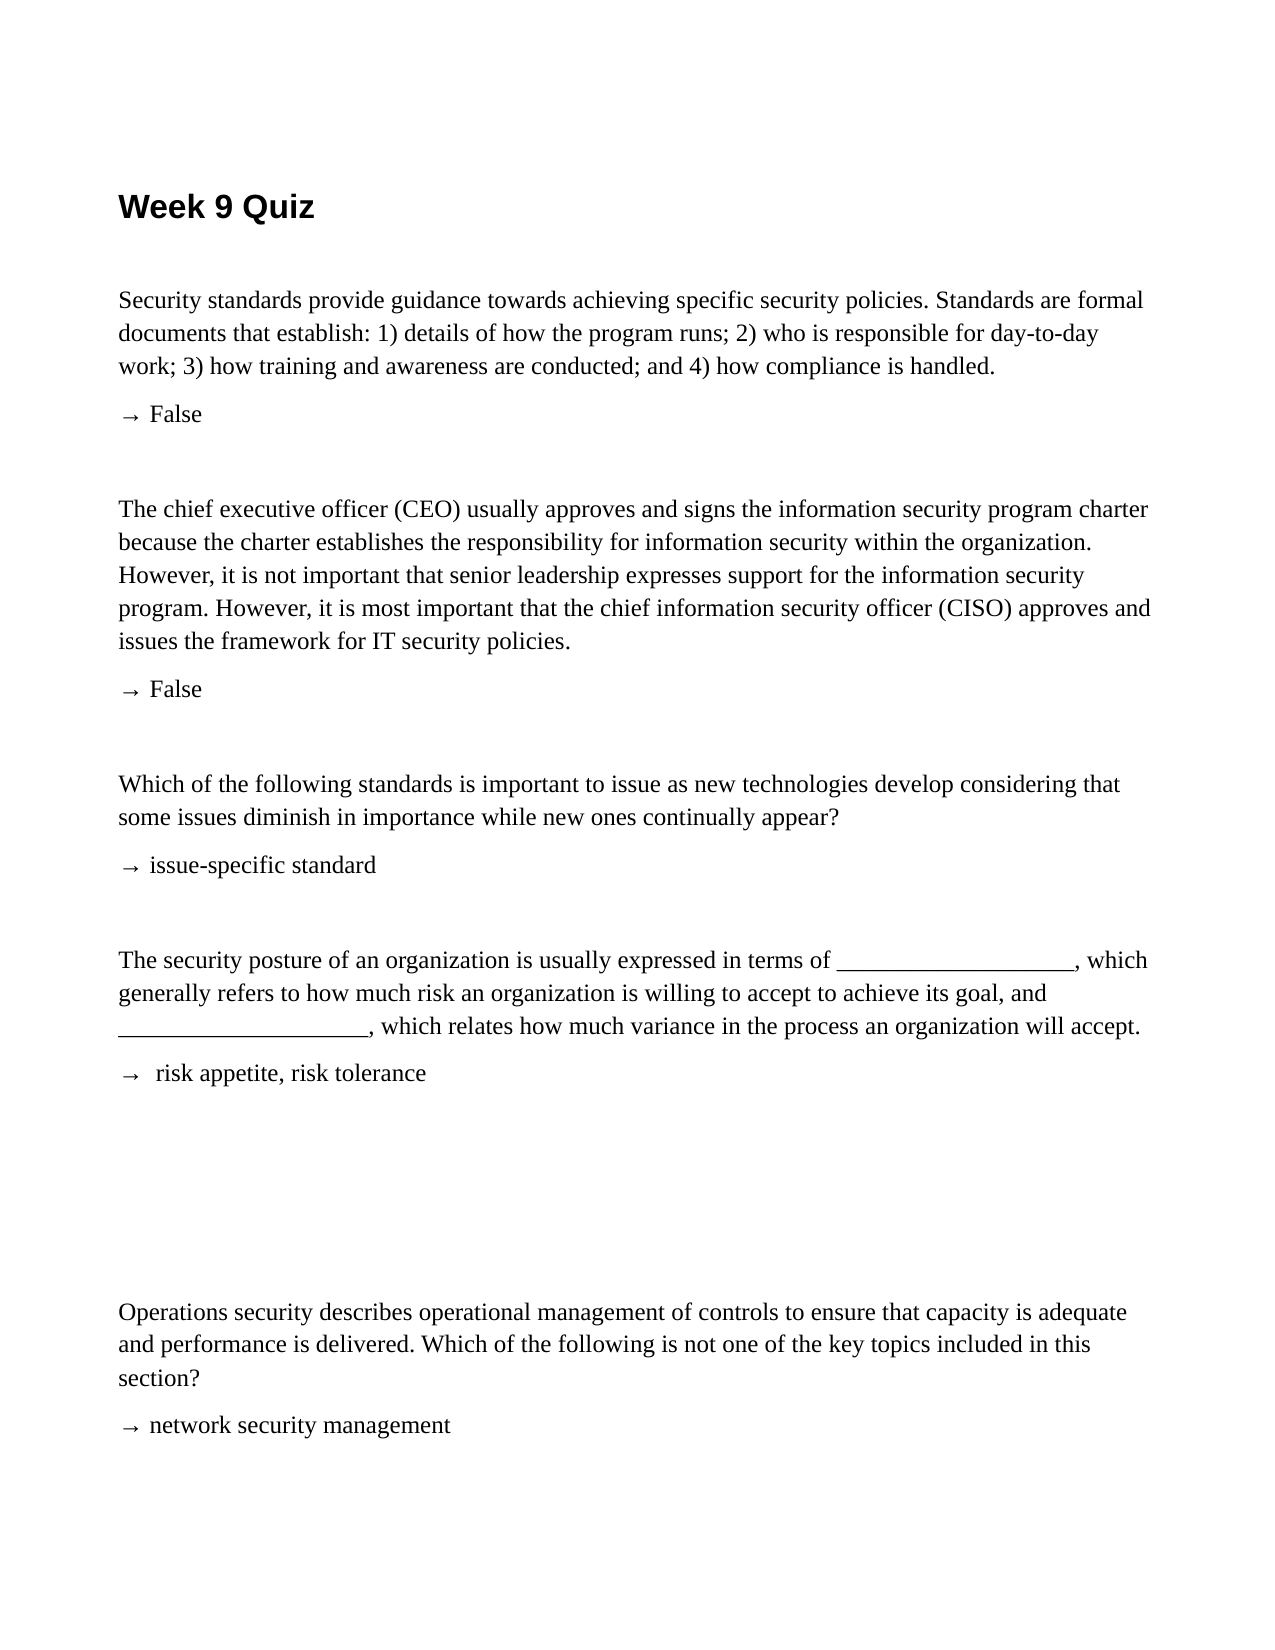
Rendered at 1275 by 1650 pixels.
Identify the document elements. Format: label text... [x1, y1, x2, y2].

text → issue-specific standard [118, 850, 1157, 878]
text Operations security describes operational management of controls to ensure that capacity is adequate and performance is delivered. Which of the following is not one of the key topics included in this section? [118, 1297, 1157, 1391]
text → False [118, 399, 1157, 428]
text Which of the following standards is important to issue as new technologies develop considering that some issues diminish in importance while new ones continually appear? [118, 769, 1157, 831]
subtitle Week 9 Quiz [118, 187, 1157, 225]
text Security standards provide guidance towards achieving specific security policies. Standards are formal documents that establish: 1) details of how the program runs; 2) who is responsible for day-to-day work; 3) how training and awareness are conducted; and 4) how compliance is handled. [118, 285, 1157, 380]
text → network security management [118, 1410, 1157, 1439]
text → False [118, 674, 1157, 703]
text → risk appetite, risk tolerance [118, 1058, 1157, 1087]
text The chief executive officer (CEO) usually approves and signs the information security program charter because the charter establishes the responsibility for information security within the organization. However, it is not important that senior leadership expresses support for the information security program. However, it is most important that the chief information security officer (CISO) approves and issues the framework for IT security policies. [118, 494, 1157, 655]
text The security posture of an organization is usually expressed in terms of ___________________, which generally refers to how much risk an organization is willing to accept to achieve its goal, and ____________________, which relates how much variance in the process an organization will accept. [118, 945, 1157, 1040]
